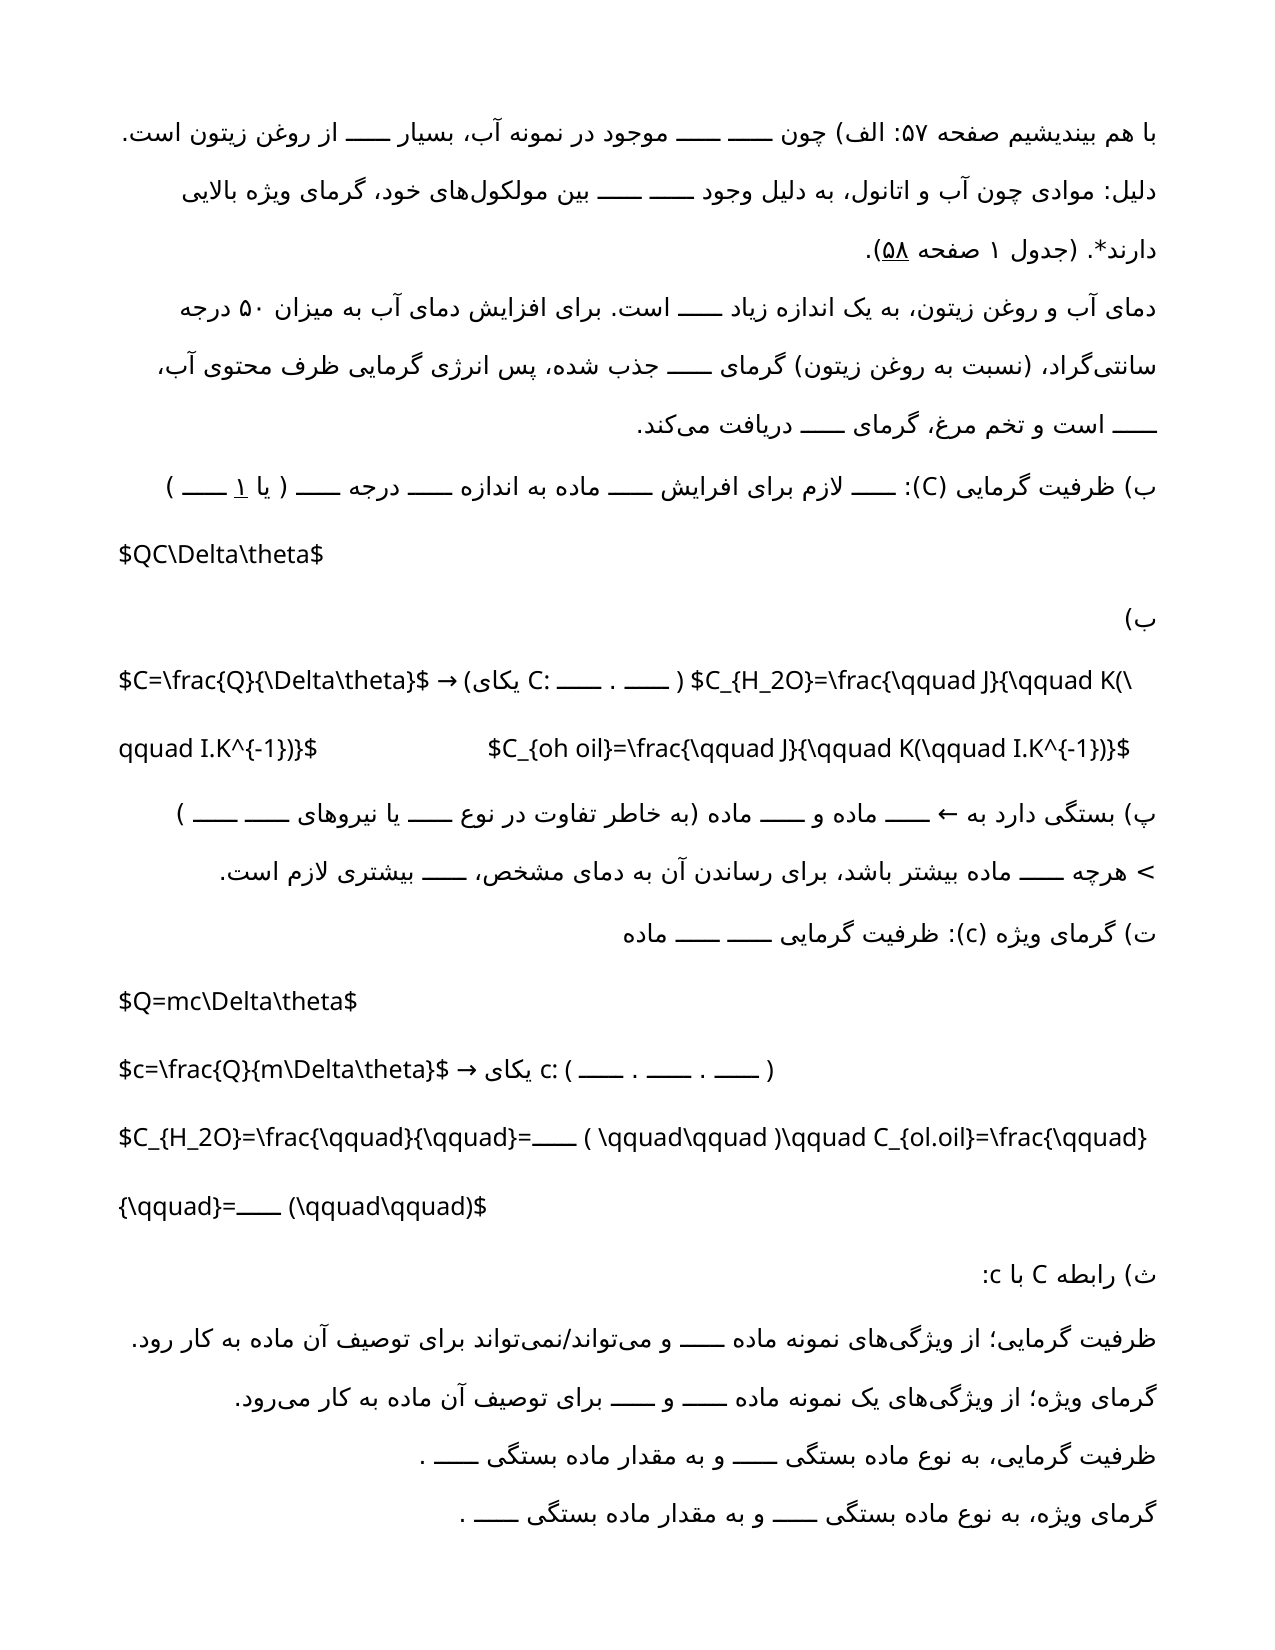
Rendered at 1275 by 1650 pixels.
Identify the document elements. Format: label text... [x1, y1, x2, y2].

text $QC\Delta\theta$ [118, 536, 1157, 570]
text ب) ظرفیت گرمایی (C): ــــــ لازم برای افرایش ــــــ ماده به اندازه ــــــ درجه ــــــ ( یا ۱ ــــــ ) [118, 468, 1157, 502]
text ت) گرمای ویژه (c): ظرفیت گرمایی ــــــ ــــــ ماده [118, 916, 1157, 950]
text دلیل: موادی چون آب و اتانول، به دلیل وجود ــــــ ــــــ بین مولکول‌های خود، گرمای ویژه بالایی دارند*. (جدول ۱ صفحه ۵۸). [118, 176, 1157, 264]
text $c=\frac{Q}{m\Delta\theta}$ → یکای c: ( ــــــ . ــــــ . ــــــ ) [118, 1052, 1157, 1086]
text $C_{H_2O}=\frac{\qquad}{\qquad}=ــــــ ( \qquad\qquad )\qquad C_{ol.oil}=\frac{\qquad}{\qquad}=ــــــ (\qquad\qquad)$ [118, 1120, 1157, 1222]
text $C=\frac{Q}{\Delta\theta}$ → (یکای C: ــــــ . ــــــ ) $C_{H_2O}=\frac{\qquad J}{\qquad K(\qquad I.K^{-1})}$ $C_{oh oil}=\frac{\qquad J}{\qquad K(\qquad I.K^{-1})}$ [118, 663, 1157, 765]
text ظرفیت گرمایی؛ از ویژگی‌های نمونه ماده ــــــ و می‌تواند/نمی‌تواند برای توصیف آن ماده به کار رود. [118, 1324, 1157, 1353]
text ظرفیت گرمایی، به نوع ماده بستگی ــــــ و به مقدار ماده بستگی ــــــ . [118, 1441, 1157, 1470]
text ب) [118, 604, 1157, 633]
text ث) رابطه C با c: [118, 1256, 1157, 1290]
text با هم بیندیشیم صفحه ۵۷: الف) چون ــــــ ــــــ موجود در نمونه آب، بسیار ــــــ از روغن زیتون است. [118, 118, 1157, 147]
text گرمای ویژه، به نوع ماده بستگی ــــــ و به مقدار ماده بستگی ــــــ . [118, 1499, 1157, 1528]
text $Q=mc\Delta\theta$ [118, 984, 1157, 1018]
text > هرچه ــــــ ماده بیشتر باشد، برای رساندن آن به دمای مشخص، ــــــ بیشتری لازم است. [118, 857, 1157, 886]
text گرمای ویژه؛ از ویژگی‌های یک نمونه ماده ــــــ و ــــــ برای توصیف آن ماده به کار می‌رود. [118, 1383, 1157, 1412]
text دمای آب و روغن زیتون، به یک اندازه زیاد ــــــ است. برای افزایش دمای آب به میزان ۵۰ درجه سانتی‌گراد، (نسبت به روغن زیتون) گرمای ــــــ جذب شده، پس انرژی گرمایی ظرف محتوی آب، ــــــ است و تخم مرغ، گرمای ــــــ دریافت می‌کند. [118, 293, 1157, 439]
text پ) بستگی دارد به ← ــــــ ماده و ــــــ ماده (به خاطر تفاوت در نوع ــــــ یا نیرو‌های ــــــ ــــــ ) [118, 799, 1157, 828]
